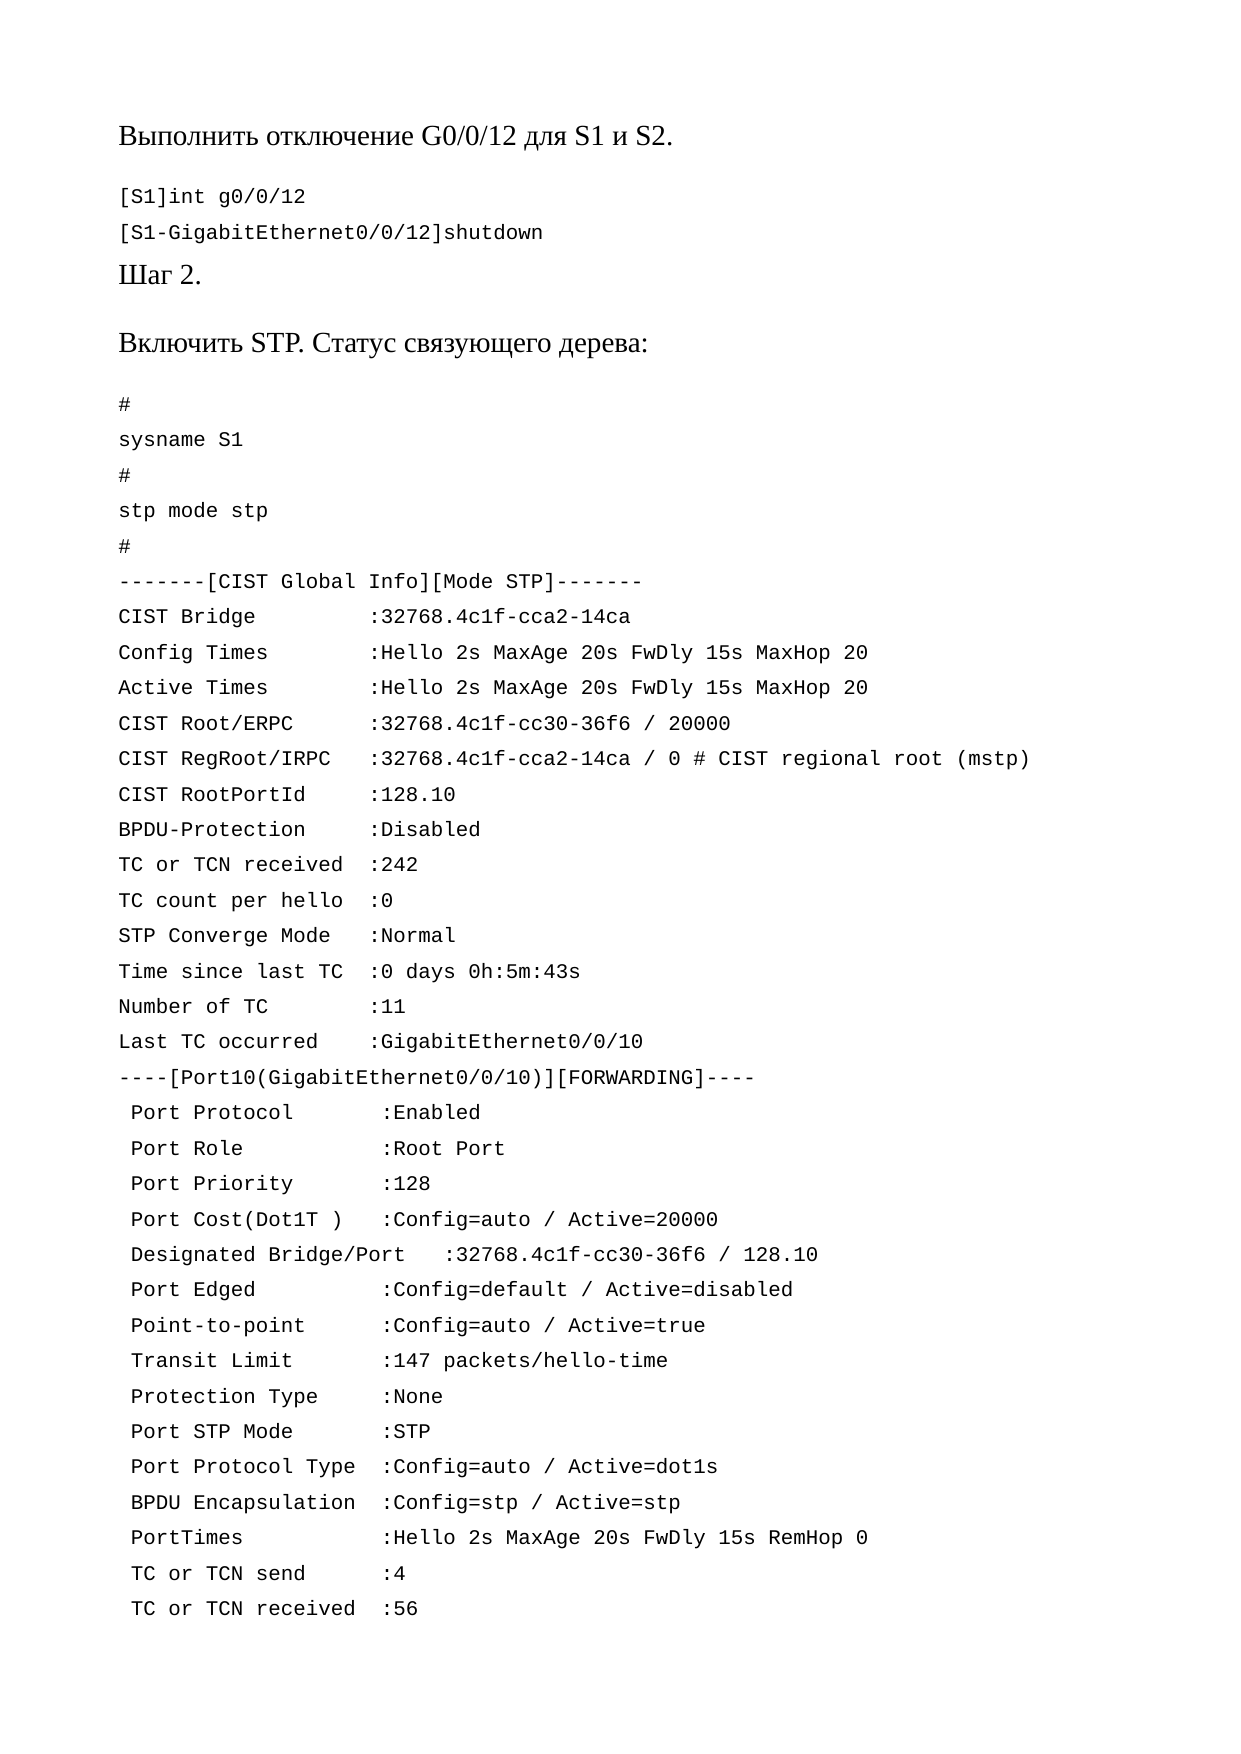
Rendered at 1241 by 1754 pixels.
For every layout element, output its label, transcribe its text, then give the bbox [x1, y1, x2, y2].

text BPDU-Protection :Disabled [118, 819, 1122, 843]
text Port STP Mode :STP [118, 1421, 1122, 1445]
text BPDU Encapsulation :Config=stp / Active=stp [118, 1492, 1122, 1516]
text Number of TC :11 [118, 996, 1122, 1020]
text Time since last TC :0 days 0h:5m:43s [118, 961, 1122, 984]
text Port Role :Root Port [118, 1138, 1122, 1161]
text [S1]int g0/0/12 [118, 186, 1122, 210]
text Last TC occurred :GigabitEthernet0/0/10 [118, 1031, 1122, 1055]
text Port Protocol :Enabled [118, 1102, 1122, 1126]
text Port Priority :128 [118, 1173, 1122, 1197]
text Выполнить отключение G0/0/12 для S1 и S2. [118, 118, 1122, 152]
text sysname S1 [118, 429, 1122, 453]
text Config Times :Hello 2s MaxAge 20s FwDly 15s MaxHop 20 [118, 642, 1122, 666]
text Шаг 2. [118, 257, 1122, 291]
text TC or TCN received :242 [118, 854, 1122, 878]
text [S1-GigabitEthernet0/0/12]shutdown [118, 222, 1122, 246]
text CIST Bridge :32768.4c1f-cca2-14ca [118, 606, 1122, 630]
text ----[Port10(GigabitEthernet0/0/10)][FORWARDING]---- [118, 1067, 1122, 1091]
text Включить STP. Статус связующего дерева: [118, 326, 1122, 359]
text Port Protocol Type :Config=auto / Active=dot1s [118, 1456, 1122, 1480]
text CIST RootPortId :128.10 [118, 783, 1122, 807]
text # [118, 465, 1122, 488]
text TC or TCN send :4 [118, 1563, 1122, 1586]
text Point-to-point :Config=auto / Active=true [118, 1315, 1122, 1338]
text # [118, 536, 1122, 559]
text -------[CIST Global Info][Mode STP]------- [118, 571, 1122, 595]
text # [118, 394, 1122, 418]
text Active Times :Hello 2s MaxAge 20s FwDly 15s MaxHop 20 [118, 677, 1122, 701]
text STP Converge Mode :Normal [118, 925, 1122, 949]
text Designated Bridge/Port :32768.4c1f-cc30-36f6 / 128.10 [118, 1244, 1122, 1268]
text TC or TCN received :56 [118, 1598, 1122, 1622]
text Port Cost(Dot1T ) :Config=auto / Active=20000 [118, 1208, 1122, 1232]
text stp mode stp [118, 500, 1122, 524]
text CIST RegRoot/IRPC :32768.4c1f-cca2-14ca / 0 # CIST regional root (mstp) [118, 748, 1122, 772]
text TC count per hello :0 [118, 890, 1122, 913]
text Protection Type :None [118, 1386, 1122, 1409]
text Transit Limit :147 packets/hello-time [118, 1350, 1122, 1374]
text Port Edged :Config=default / Active=disabled [118, 1279, 1122, 1303]
text CIST Root/ERPC :32768.4c1f-cc30-36f6 / 20000 [118, 713, 1122, 736]
text PortTimes :Hello 2s MaxAge 20s FwDly 15s RemHop 0 [118, 1527, 1122, 1551]
